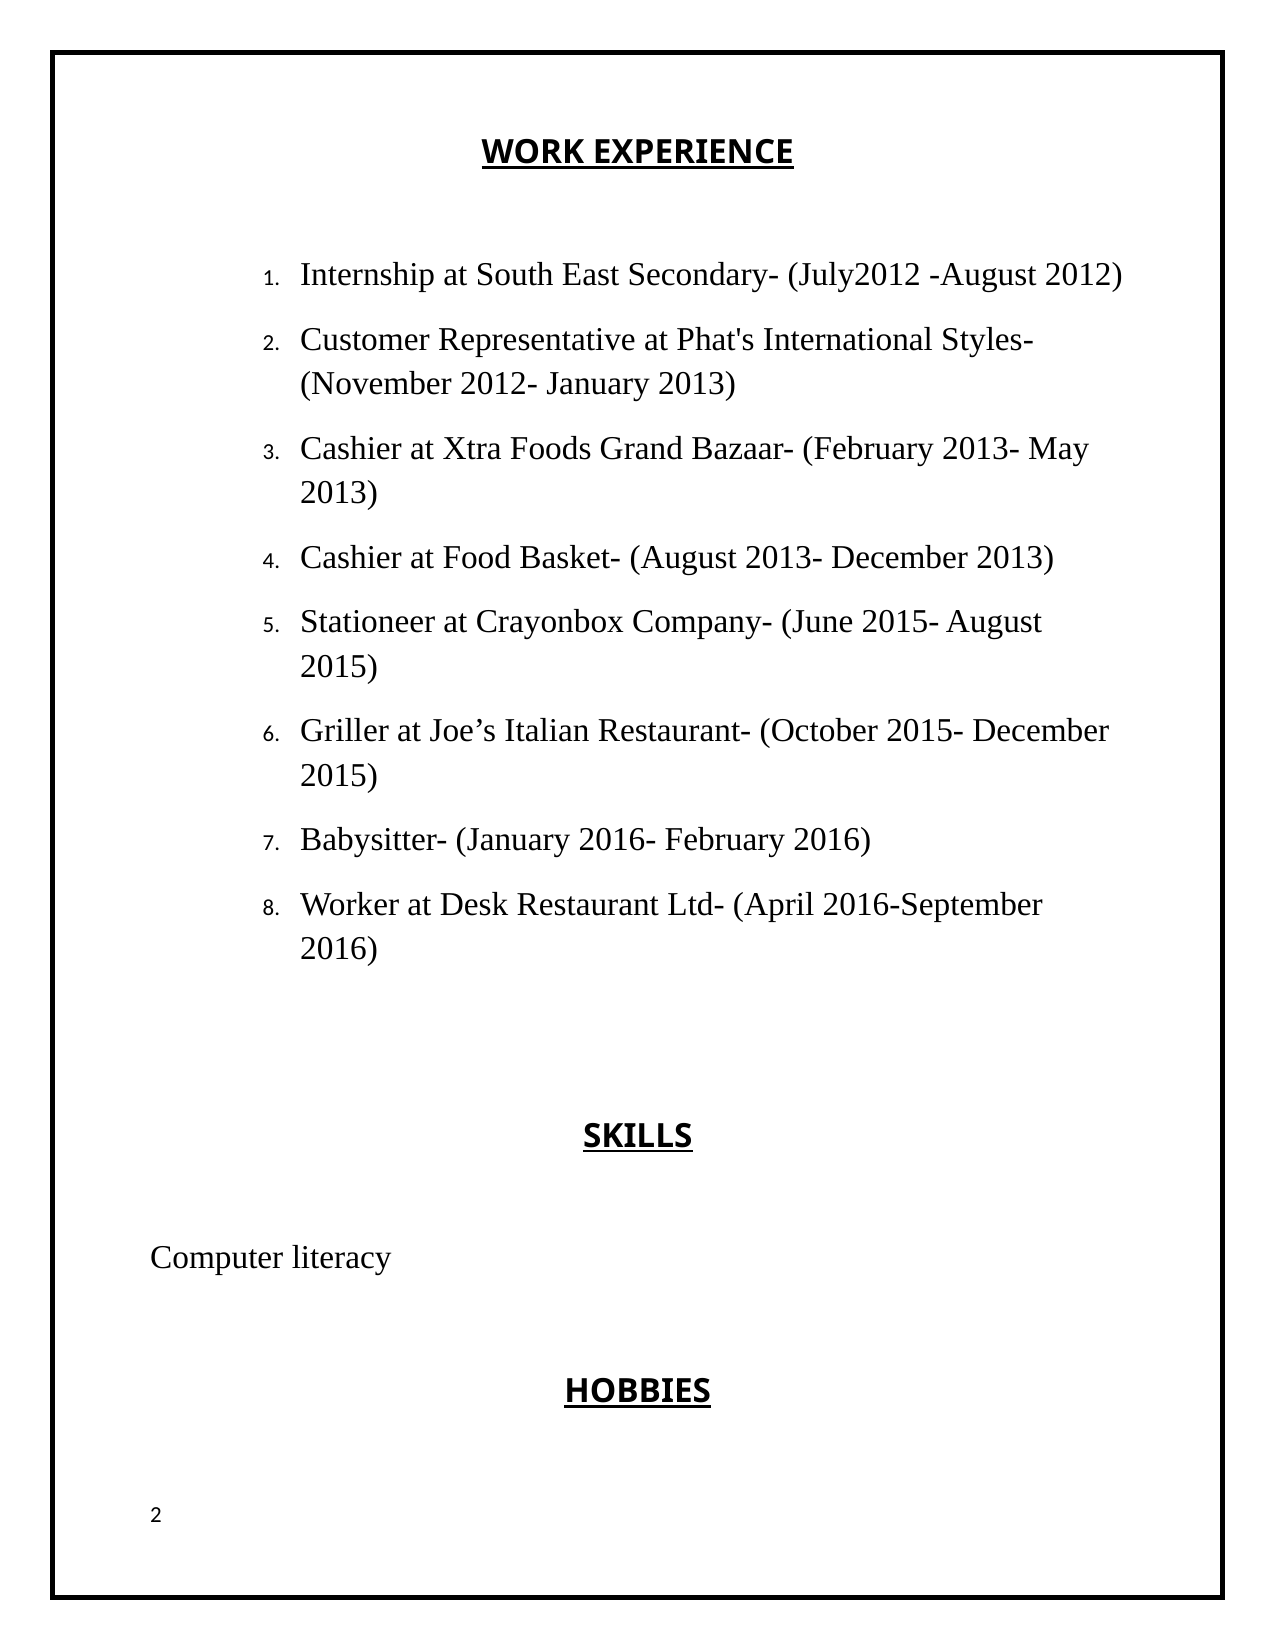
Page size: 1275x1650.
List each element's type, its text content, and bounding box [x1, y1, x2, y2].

list Babysitter- (January 2016- February 2016) [262, 820, 1125, 858]
list Customer Representative at Phat's International Styles- (November 2012- January 2013) [262, 319, 1125, 401]
list Cashier at Xtra Foods Grand Bazaar- (February 2013- May 2013) [262, 428, 1125, 510]
text WORK EXPERIENCE [150, 128, 1125, 173]
list Worker at Desk Restaurant Ltd- (April 2016-September 2016) [262, 884, 1125, 967]
list Internship at South East Secondary- (July2012 -August 2012) [262, 254, 1125, 292]
text HOBBIES [150, 1367, 1125, 1413]
list Stationeer at Crayonbox Company- (June 2015- August 2015) [262, 602, 1125, 684]
list Cashier at Food Basket- (August 2013- December 2013) [262, 537, 1125, 575]
list Griller at Joe’s Italian Restaurant- (October 2015- December 2015) [262, 711, 1125, 793]
text SKILLS [150, 1111, 1125, 1157]
text Computer literacy [150, 1237, 1125, 1276]
